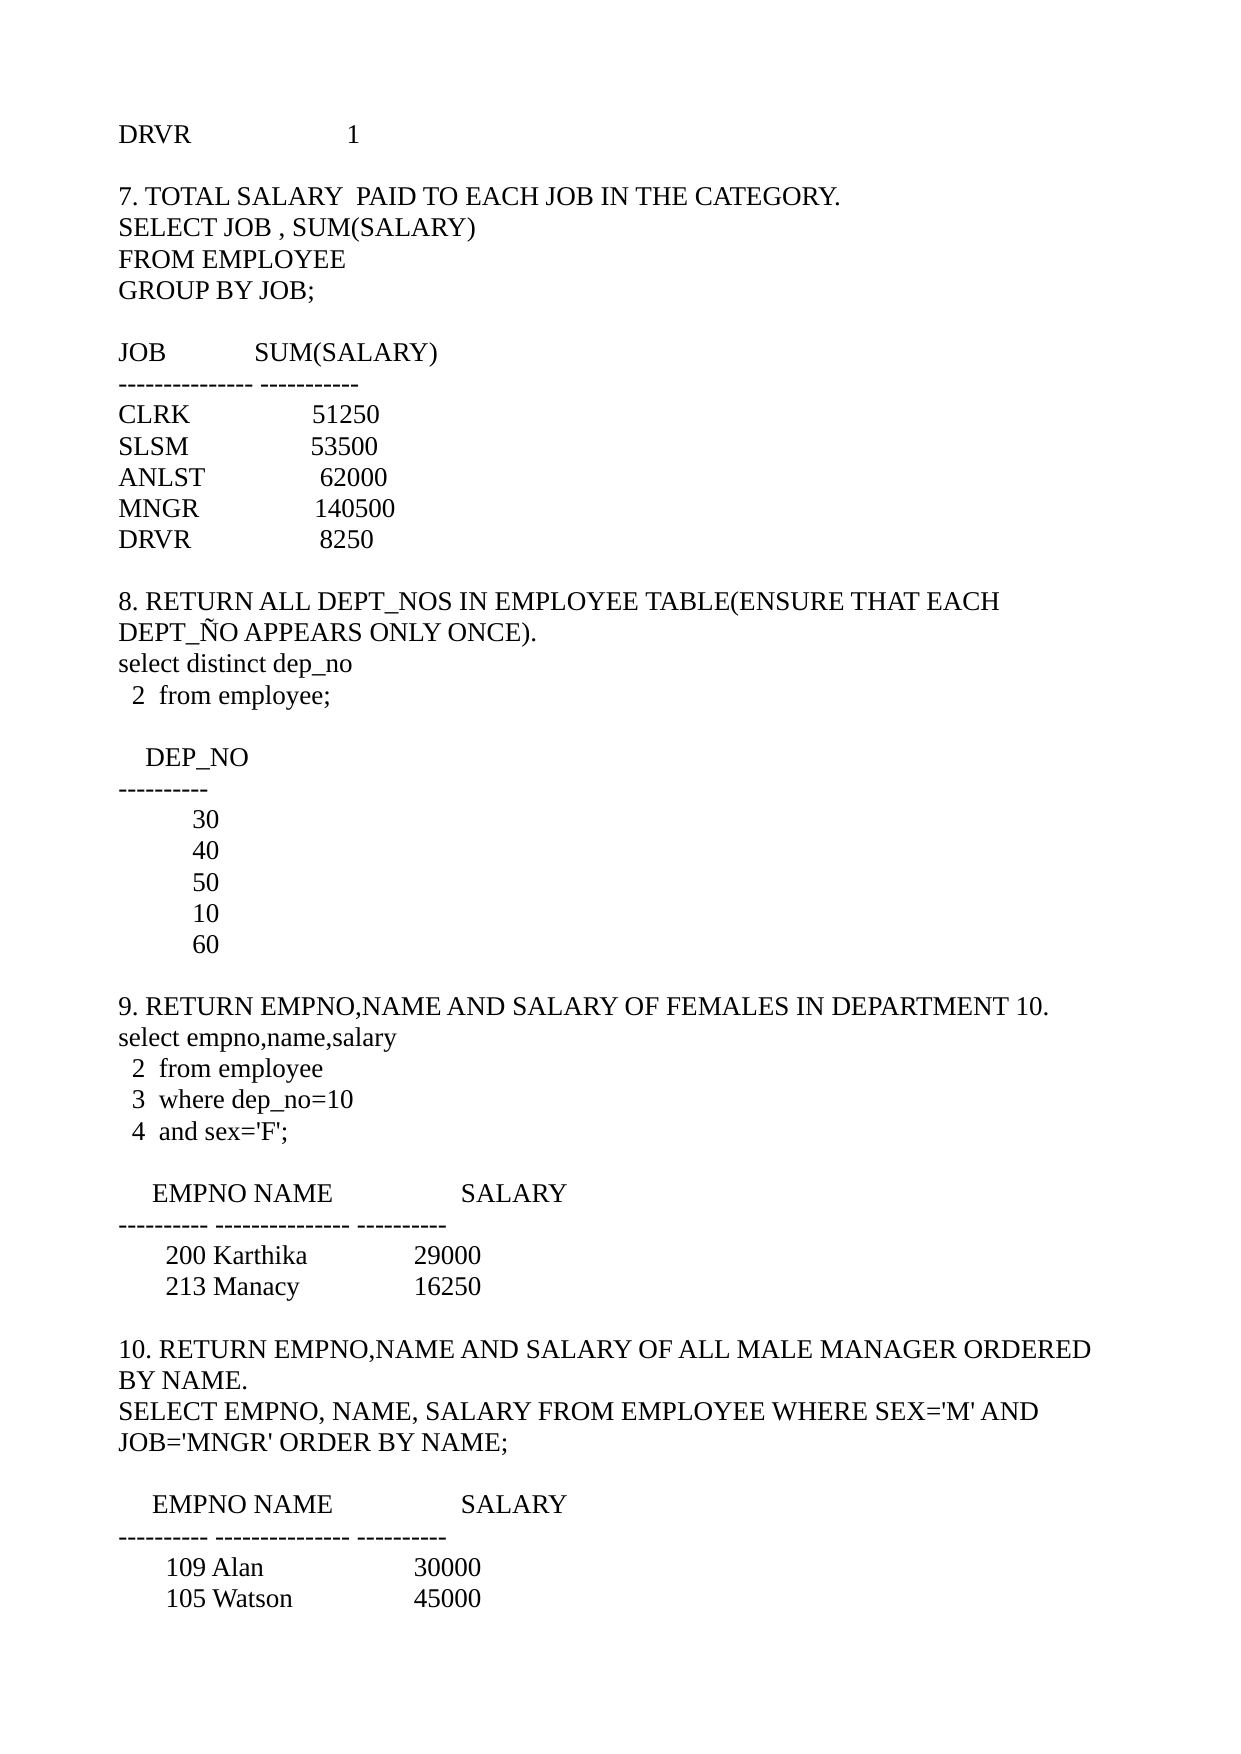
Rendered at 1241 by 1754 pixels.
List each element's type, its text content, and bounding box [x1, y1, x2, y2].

text 10. RETURN EMPNO,NAME AND SALARY OF ALL MALE MANAGER ORDERED BY NAME. [118, 1333, 1122, 1395]
text MNGR 140500 [118, 492, 1122, 523]
text 50 [118, 866, 1122, 897]
text 105 Watson 45000 [118, 1582, 1122, 1613]
text 40 [118, 834, 1122, 866]
text JOB SUM(SALARY) [118, 336, 1122, 367]
text 2 from employee [118, 1052, 1122, 1084]
text 30 [118, 803, 1122, 834]
text DEP_NO [118, 741, 1122, 772]
text 200 Karthika 29000 [118, 1239, 1122, 1271]
text 213 Manacy 16250 [118, 1271, 1122, 1302]
text select empno,name,salary [118, 1021, 1122, 1052]
text SLSM 53500 [118, 429, 1122, 461]
text FROM EMPLOYEE [118, 243, 1122, 274]
text ---------- --------------- ---------- [118, 1208, 1122, 1239]
text 9. RETURN EMPNO,NAME AND SALARY OF FEMALES IN DEPARTMENT 10. [118, 990, 1122, 1021]
text 10 [118, 897, 1122, 928]
text 4 and sex='F'; [118, 1115, 1122, 1146]
text 109 Alan 30000 [118, 1551, 1122, 1582]
text 60 [118, 928, 1122, 959]
text ---------- [118, 772, 1122, 803]
text ANLST 62000 [118, 461, 1122, 492]
text 2 from employee; [118, 679, 1122, 710]
text ---------- --------------- ---------- [118, 1520, 1122, 1551]
text EMPNO NAME SALARY [118, 1488, 1122, 1520]
text SELECT EMPNO, NAME, SALARY FROM EMPLOYEE WHERE SEX='M' AND JOB='MNGR' ORDER BY NAME; [118, 1395, 1122, 1457]
text 8. RETURN ALL DEPT_NOS IN EMPLOYEE TABLE(ENSURE THAT EACH DEPT_ÑO APPEARS ONLY ONCE). [118, 585, 1122, 648]
text GROUP BY JOB; [118, 274, 1122, 305]
text DRVR 8250 [118, 523, 1122, 554]
text CLRK 51250 [118, 398, 1122, 429]
text --------------- ----------- [118, 367, 1122, 398]
text 3 where dep_no=10 [118, 1084, 1122, 1115]
text select distinct dep_no [118, 648, 1122, 679]
text SELECT JOB , SUM(SALARY) [118, 212, 1122, 243]
text EMPNO NAME SALARY [118, 1177, 1122, 1208]
text DRVR 1 [118, 118, 1122, 149]
text 7. TOTAL SALARY PAID TO EACH JOB IN THE CATEGORY. [118, 180, 1122, 212]
